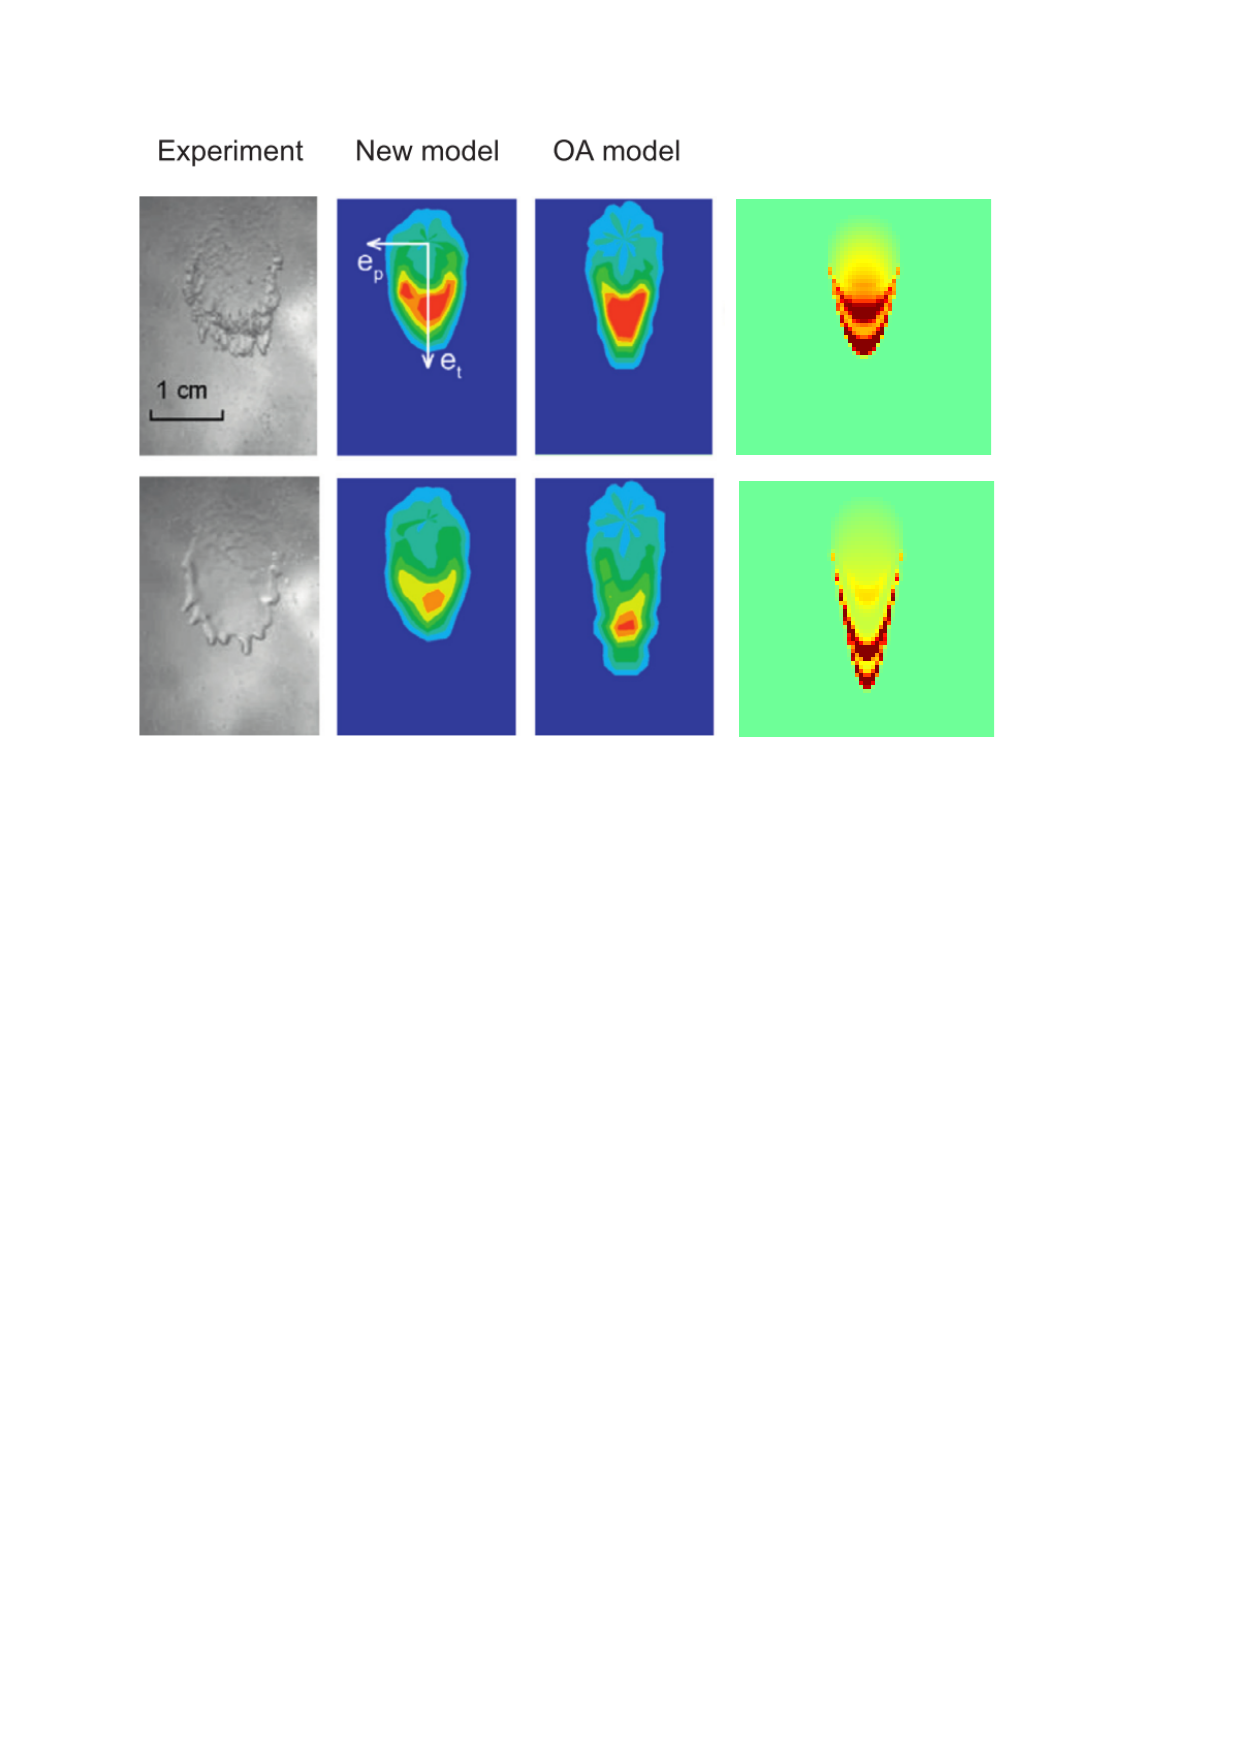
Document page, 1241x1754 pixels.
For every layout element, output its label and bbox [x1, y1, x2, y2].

picture [736, 199, 992, 455]
picture [739, 481, 995, 737]
picture [125, 123, 726, 753]
